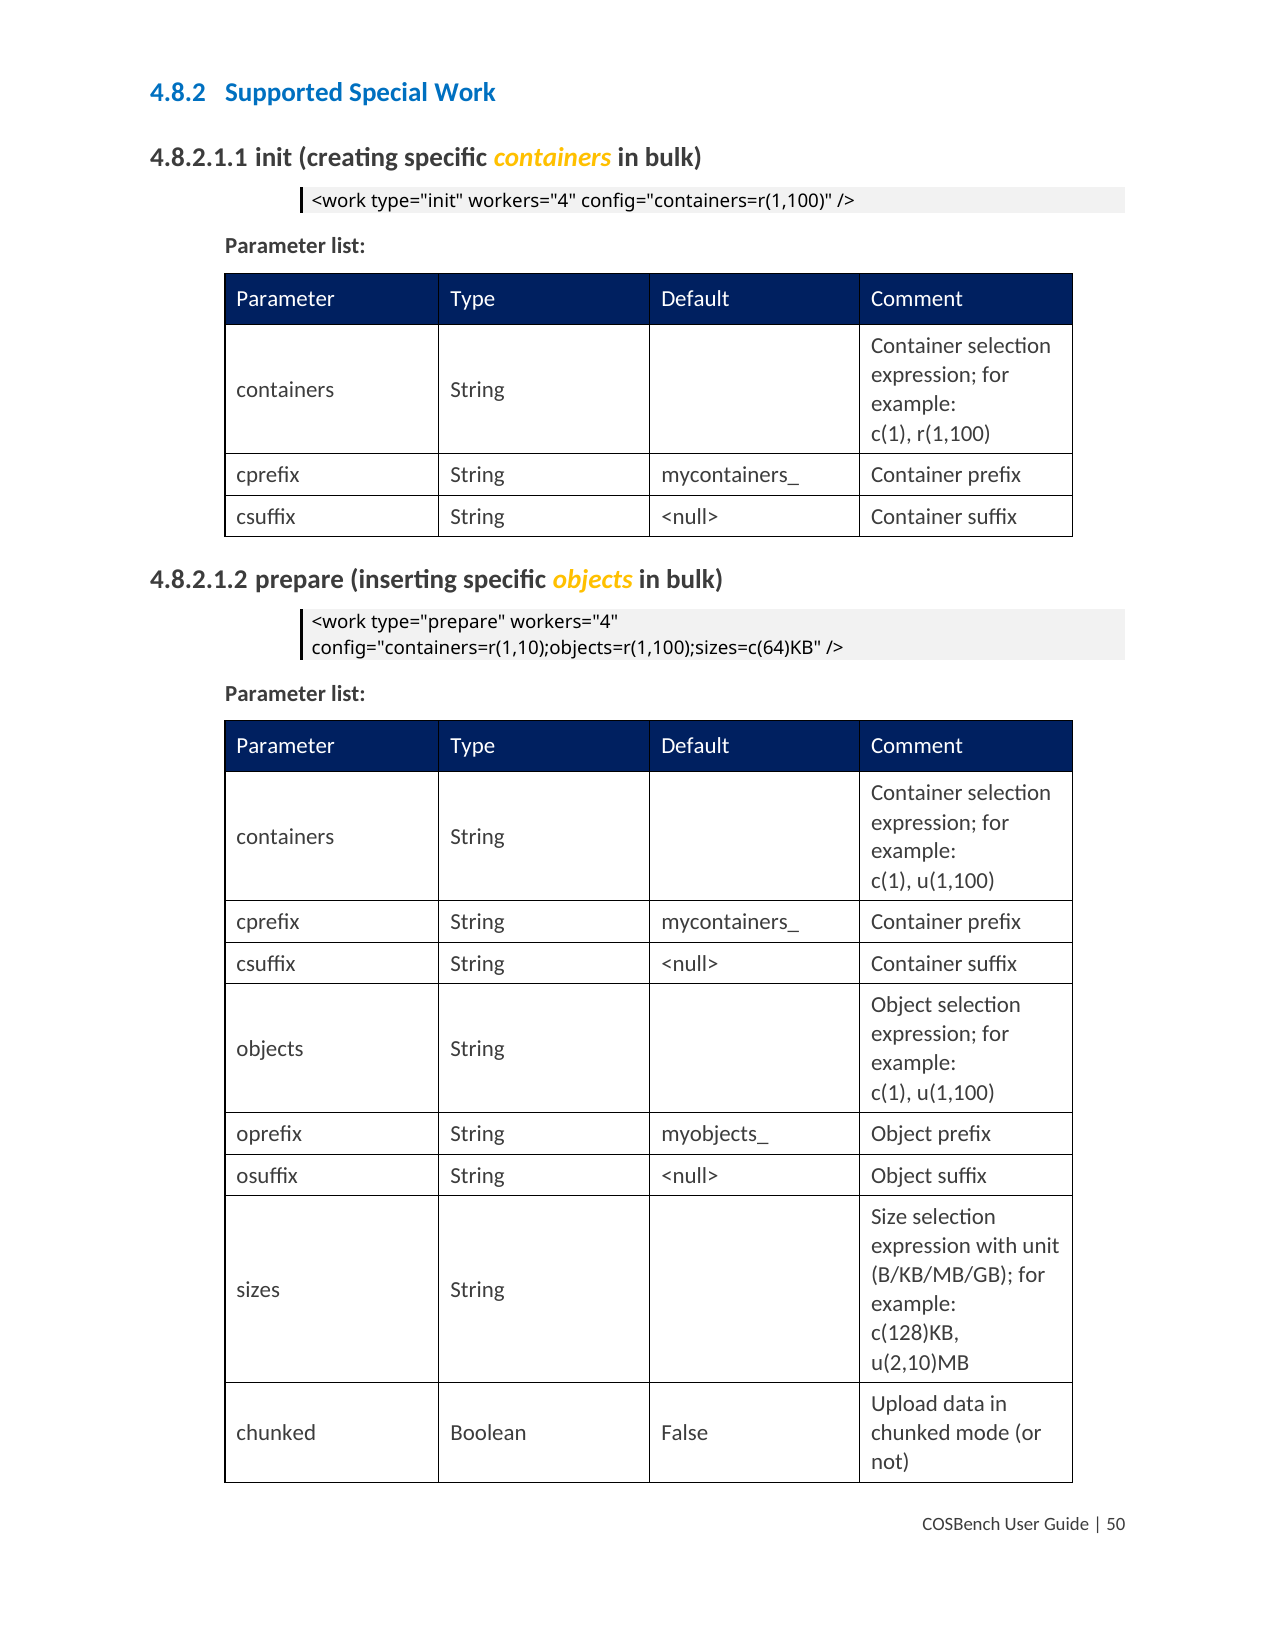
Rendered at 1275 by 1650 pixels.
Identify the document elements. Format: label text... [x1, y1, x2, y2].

text Parameter list: [225, 232, 1125, 259]
table_cell csuffix [226, 496, 438, 536]
table_cell containers [226, 772, 438, 900]
table_cell Container suffix [860, 496, 1072, 536]
table_cell String [439, 496, 649, 536]
table_cell [650, 772, 859, 900]
table_cell [650, 1196, 859, 1382]
table_cell osuffix [226, 1155, 438, 1195]
subtitle prepare (inserting specific objects in bulk) [150, 562, 1125, 595]
table_cell [650, 325, 859, 453]
table_cell Object suffix [860, 1155, 1072, 1195]
table_cell String [439, 772, 649, 900]
table_cell String [439, 943, 649, 983]
table_header Type [439, 274, 649, 324]
table_cell Boolean [439, 1383, 649, 1482]
table_cell mycontainers_ [650, 454, 859, 494]
table_cell String [439, 325, 649, 453]
table_cell cprefix [226, 901, 438, 942]
table_cell Container selection expression; for example: c(1), r(1,100) [860, 325, 1072, 453]
table_header Comment [860, 274, 1072, 324]
table_cell String [439, 1196, 649, 1382]
table_cell String [439, 901, 649, 942]
table_cell <null> [650, 1155, 859, 1195]
table_header Type [439, 721, 649, 771]
table_cell oprefix [226, 1113, 438, 1153]
table_cell containers [226, 325, 438, 453]
table_cell Container suffix [860, 943, 1072, 983]
table_cell objects [226, 984, 438, 1112]
table_cell Object prefix [860, 1113, 1072, 1153]
table_header Parameter [226, 721, 438, 771]
table_cell Size selection expression with unit (B/KB/MB/GB); for example: c(128)KB, u(2,10)MB [860, 1196, 1072, 1382]
table_header Default [650, 274, 859, 324]
text <work type="prepare" workers="4" config="containers=r(1,10);objects=r(1,100);sizes=c(64)KB" /> [303, 609, 1125, 660]
table_cell mycontainers_ [650, 901, 859, 942]
table_cell csuffix [226, 943, 438, 983]
subtitle init (creating specific containers in bulk) [150, 141, 1125, 173]
table_cell sizes [226, 1196, 438, 1382]
subtitle Supported Special Work [150, 75, 1125, 108]
table_cell myobjects_ [650, 1113, 859, 1153]
table_cell [650, 984, 859, 1112]
table_cell Container selection expression; for example: c(1), u(1,100) [860, 772, 1072, 900]
table_cell Container prefix [860, 454, 1072, 494]
table_header Parameter [226, 274, 438, 324]
table_cell <null> [650, 943, 859, 983]
table_cell chunked [226, 1383, 438, 1482]
table_cell String [439, 984, 649, 1112]
table_cell String [439, 1155, 649, 1195]
table_cell Object selection expression; for example: c(1), u(1,100) [860, 984, 1072, 1112]
table_cell cprefix [226, 454, 438, 494]
table_header Default [650, 721, 859, 771]
text <work type="init" workers="4" config="containers=r(1,100)" /> [303, 187, 1125, 213]
table_cell False [650, 1383, 859, 1482]
table_header Comment [860, 721, 1072, 771]
table_cell Container prefix [860, 901, 1072, 942]
table_cell <null> [650, 496, 859, 536]
table_cell Upload data in chunked mode (or not) [860, 1383, 1072, 1482]
text Parameter list: [225, 679, 1125, 707]
table_cell String [439, 454, 649, 494]
table_cell String [439, 1113, 649, 1153]
